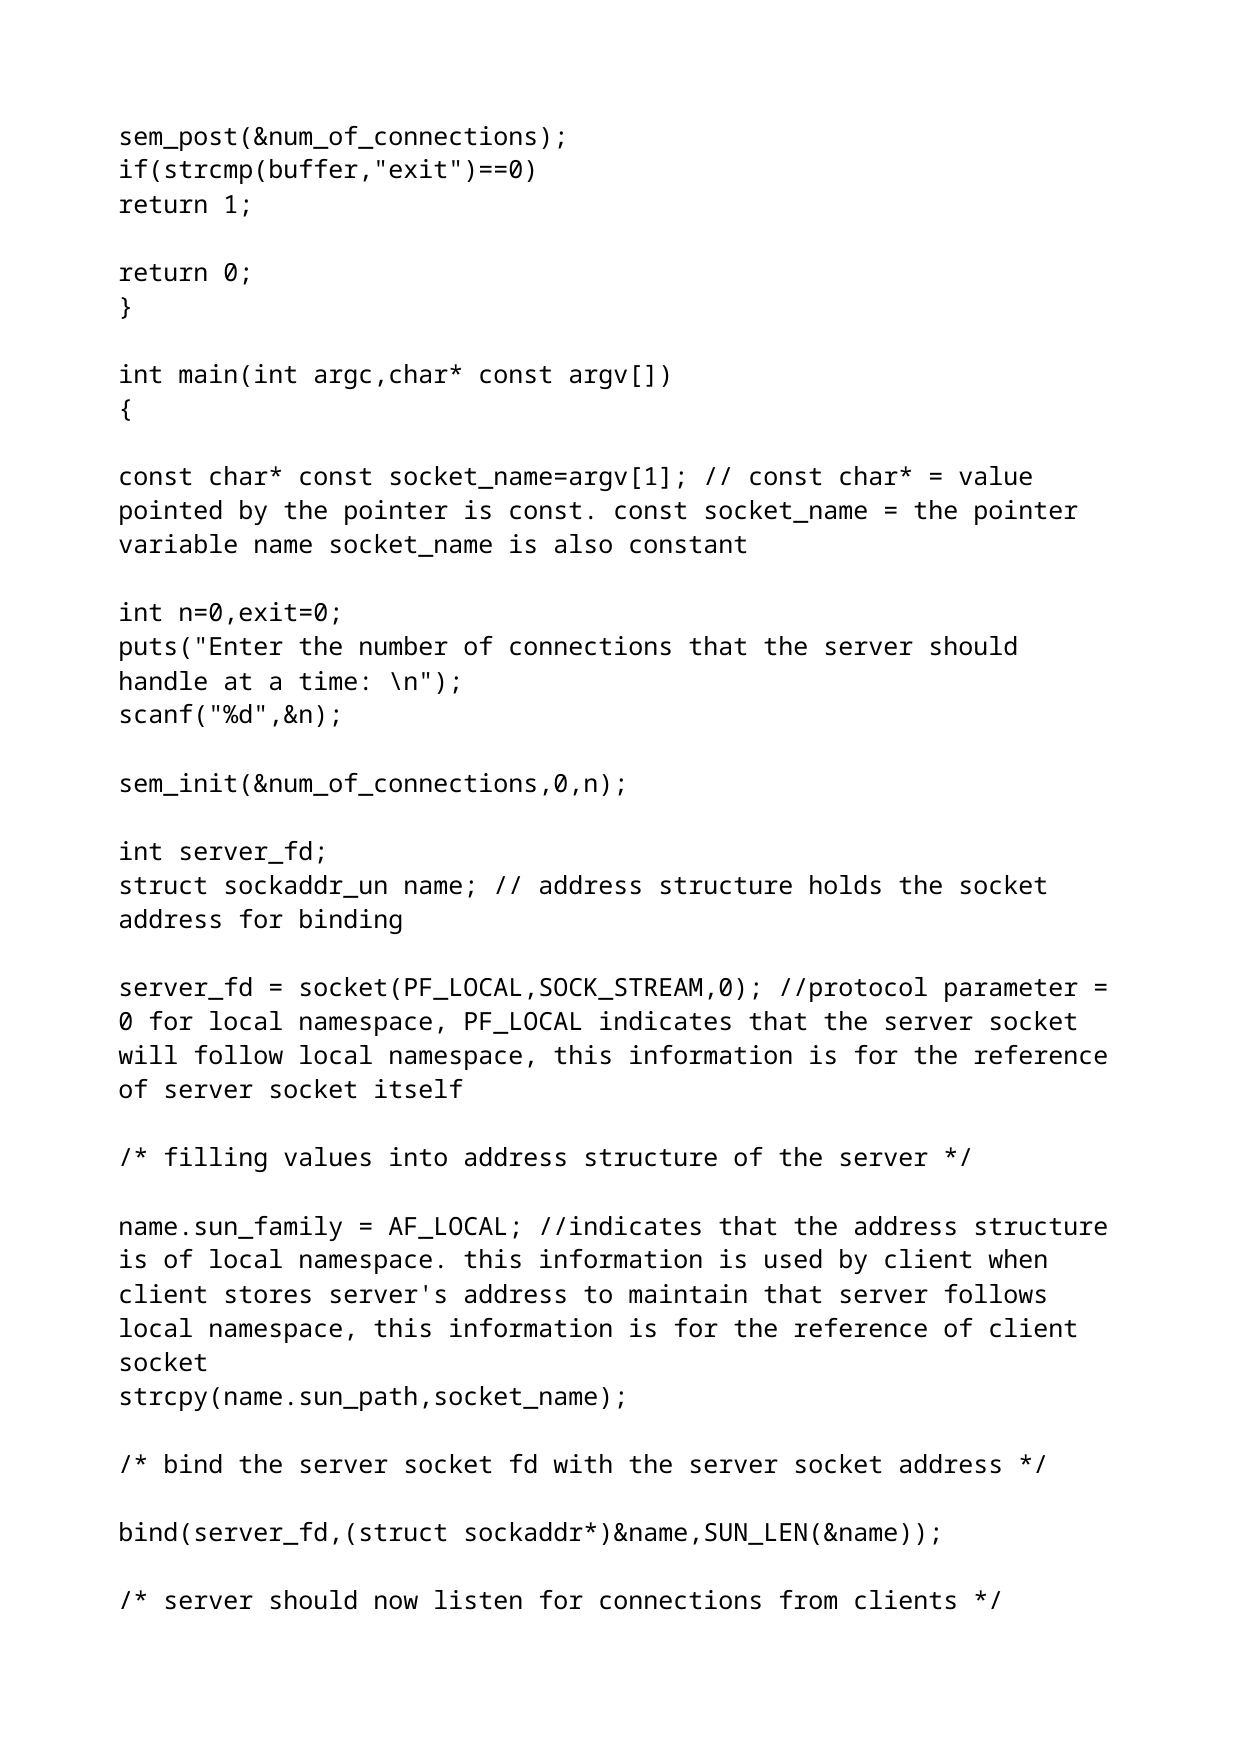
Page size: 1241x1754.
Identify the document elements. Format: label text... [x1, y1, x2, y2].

text return 0; [118, 254, 1122, 288]
text const char* const socket_name=argv[1]; // const char* = value pointed by the pointer is const. const socket_name = the pointer variable name socket_name is also constant [118, 459, 1122, 561]
text /* bind the server socket fd with the server socket address */ [118, 1447, 1122, 1481]
text } [118, 288, 1122, 322]
text struct sockaddr_un name; // address structure holds the socket address for binding [118, 867, 1122, 936]
text /* server should now listen for connections from clients */ [118, 1583, 1122, 1617]
text strcpy(name.sun_path,socket_name); [118, 1378, 1122, 1412]
text if(strcmp(buffer,"exit")==0) [118, 152, 1122, 186]
text { [118, 391, 1122, 425]
text int main(int argc,char* const argv[]) [118, 357, 1122, 391]
text int n=0,exit=0; [118, 595, 1122, 629]
text sem_init(&num_of_connections,0,n); [118, 765, 1122, 799]
text puts("Enter the number of connections that the server should handle at a time: \n"); [118, 629, 1122, 697]
text server_fd = socket(PF_LOCAL,SOCK_STREAM,0); //protocol parameter = 0 for local namespace, PF_LOCAL indicates that the server socket will follow local namespace, this information is for the reference of server socket itself [118, 970, 1122, 1106]
text return 1; [118, 186, 1122, 220]
text scanf("%d",&n); [118, 697, 1122, 731]
text int server_fd; [118, 833, 1122, 867]
text sem_post(&num_of_connections); [118, 118, 1122, 152]
text name.sun_family = AF_LOCAL; //indicates that the address structure is of local namespace. this information is used by client when client stores server's address to maintain that server follows local namespace, this information is for the reference of client socket [118, 1208, 1122, 1378]
text /* filling values into address structure of the server */ [118, 1140, 1122, 1174]
text bind(server_fd,(struct sockaddr*)&name,SUN_LEN(&name)); [118, 1515, 1122, 1549]
